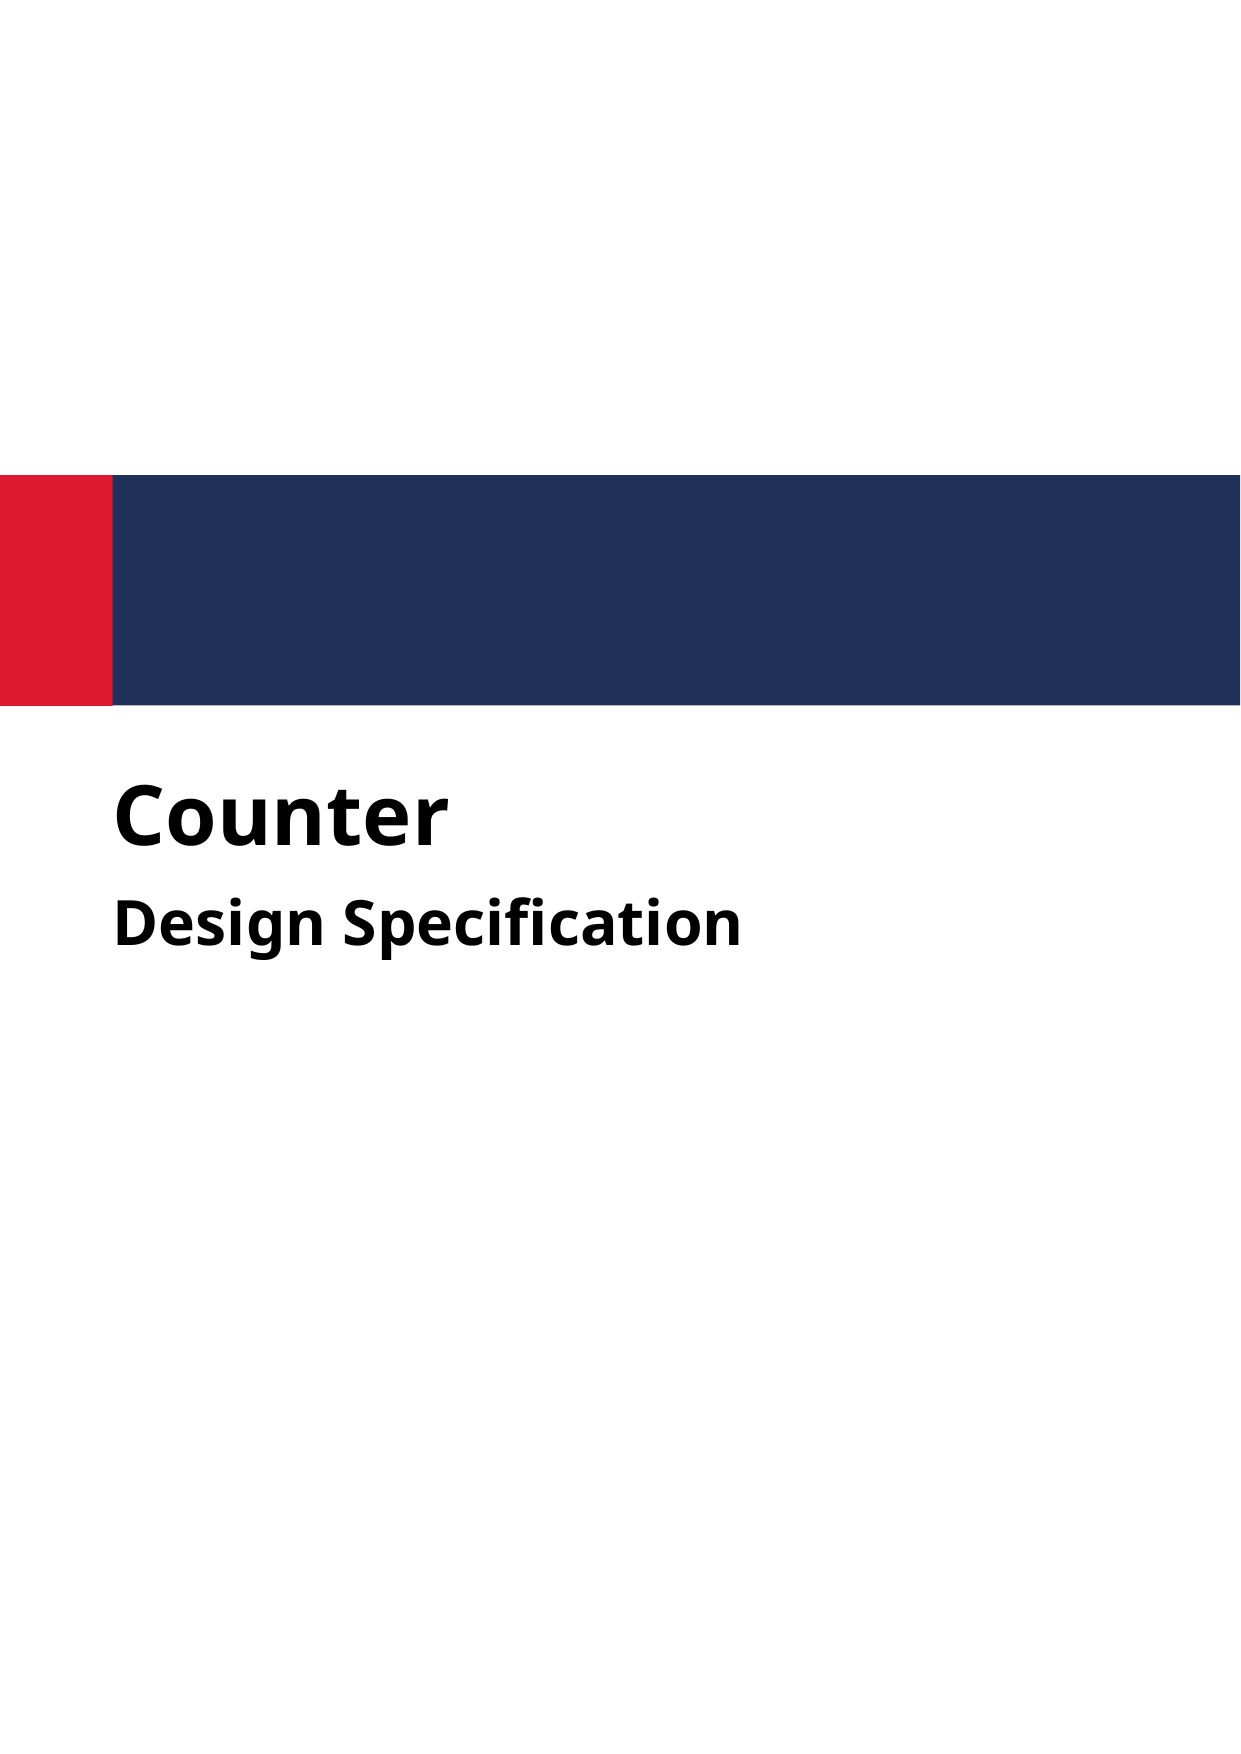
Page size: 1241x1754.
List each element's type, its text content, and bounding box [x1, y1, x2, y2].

picture [0, 475, 113, 706]
text Counter [112, 756, 1128, 870]
text Design Specification [112, 879, 1128, 964]
